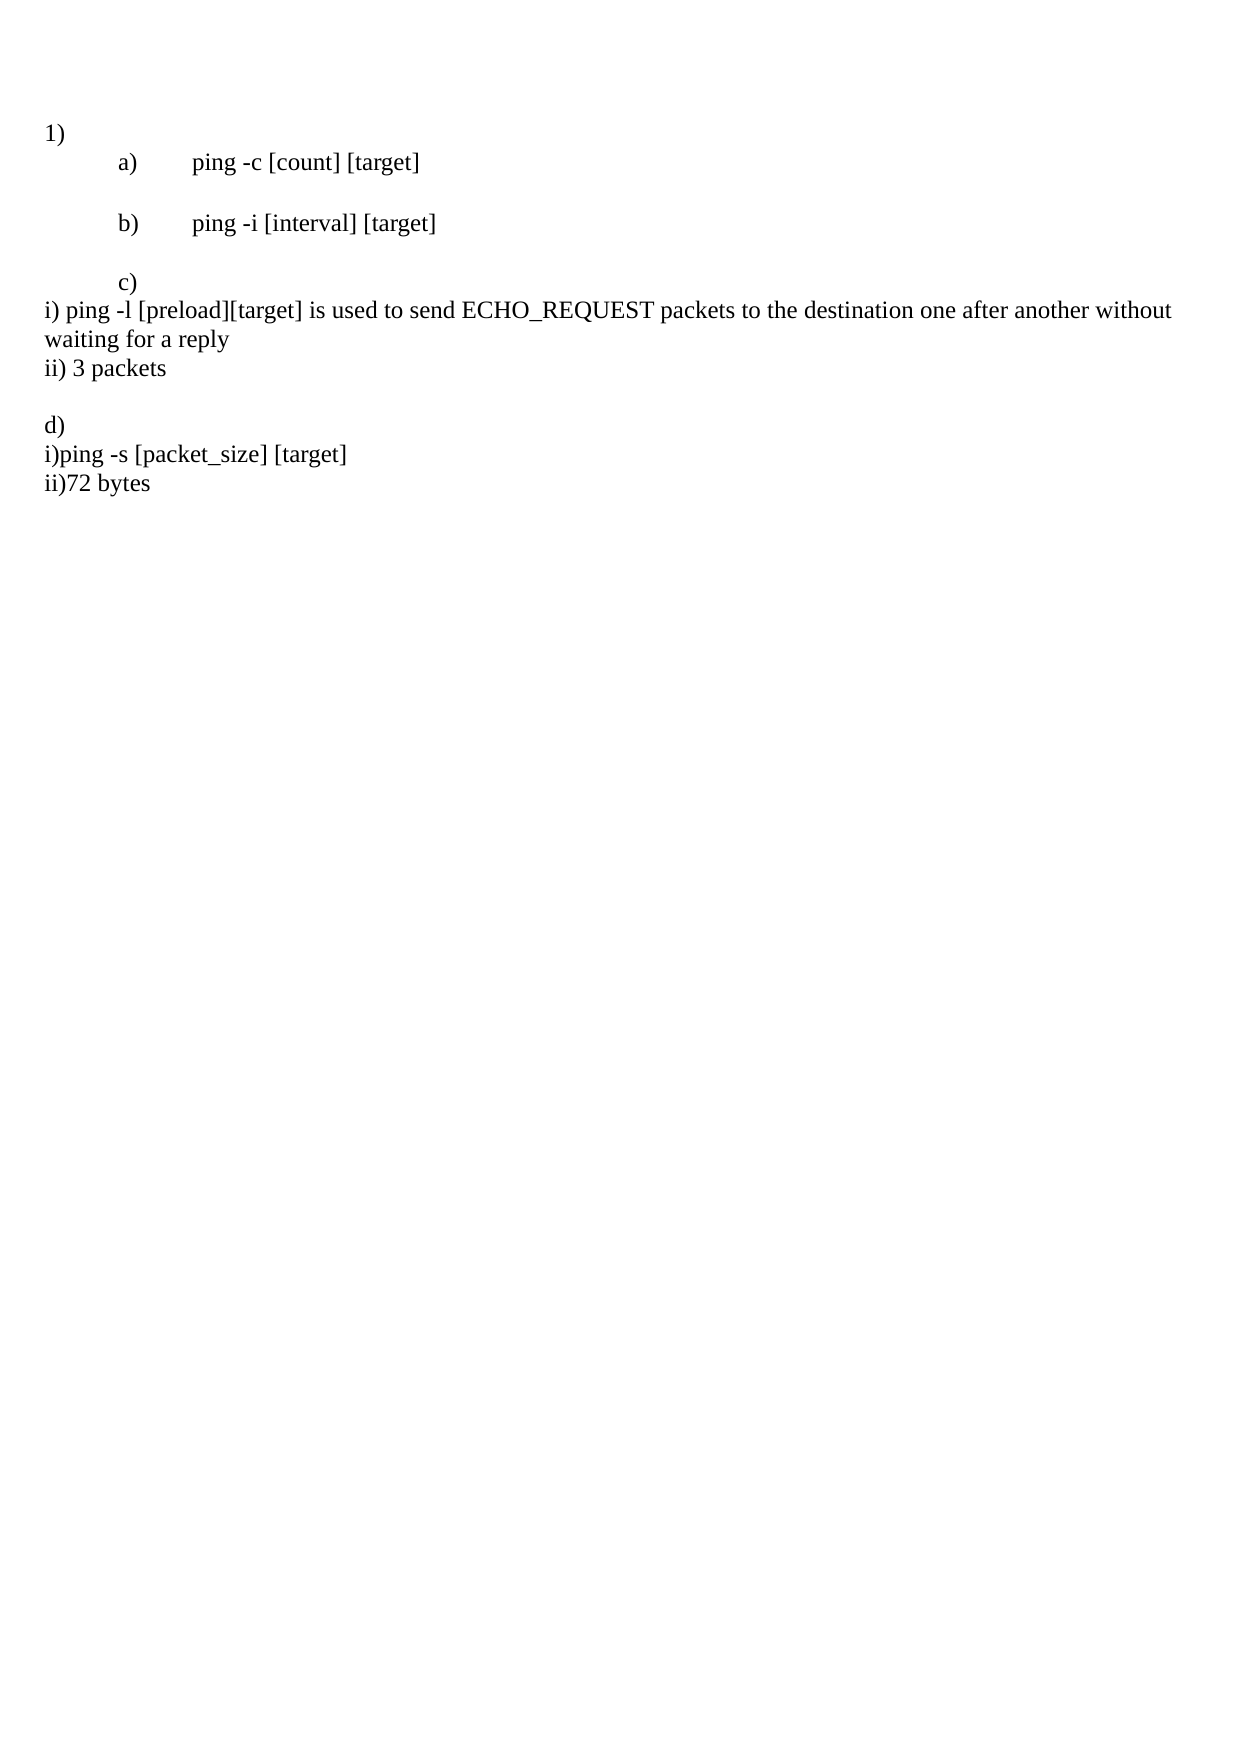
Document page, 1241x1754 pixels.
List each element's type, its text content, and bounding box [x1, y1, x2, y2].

text i)ping -s [packet_size] [target] [44, 439, 1178, 468]
text a) ping -c [count] [target] [44, 147, 1178, 176]
text d) [44, 410, 1178, 439]
text c) [44, 267, 1178, 295]
text b) ping -i [interval] [target] [44, 204, 1178, 238]
text ii)72 bytes [44, 468, 1178, 497]
text 1) [44, 118, 1178, 147]
text i) ping -l [preload][target] is used to send ECHO_REQUEST packets to the destination one after another without waiting for a reply [44, 295, 1178, 353]
text ii) 3 packets [44, 353, 1178, 382]
